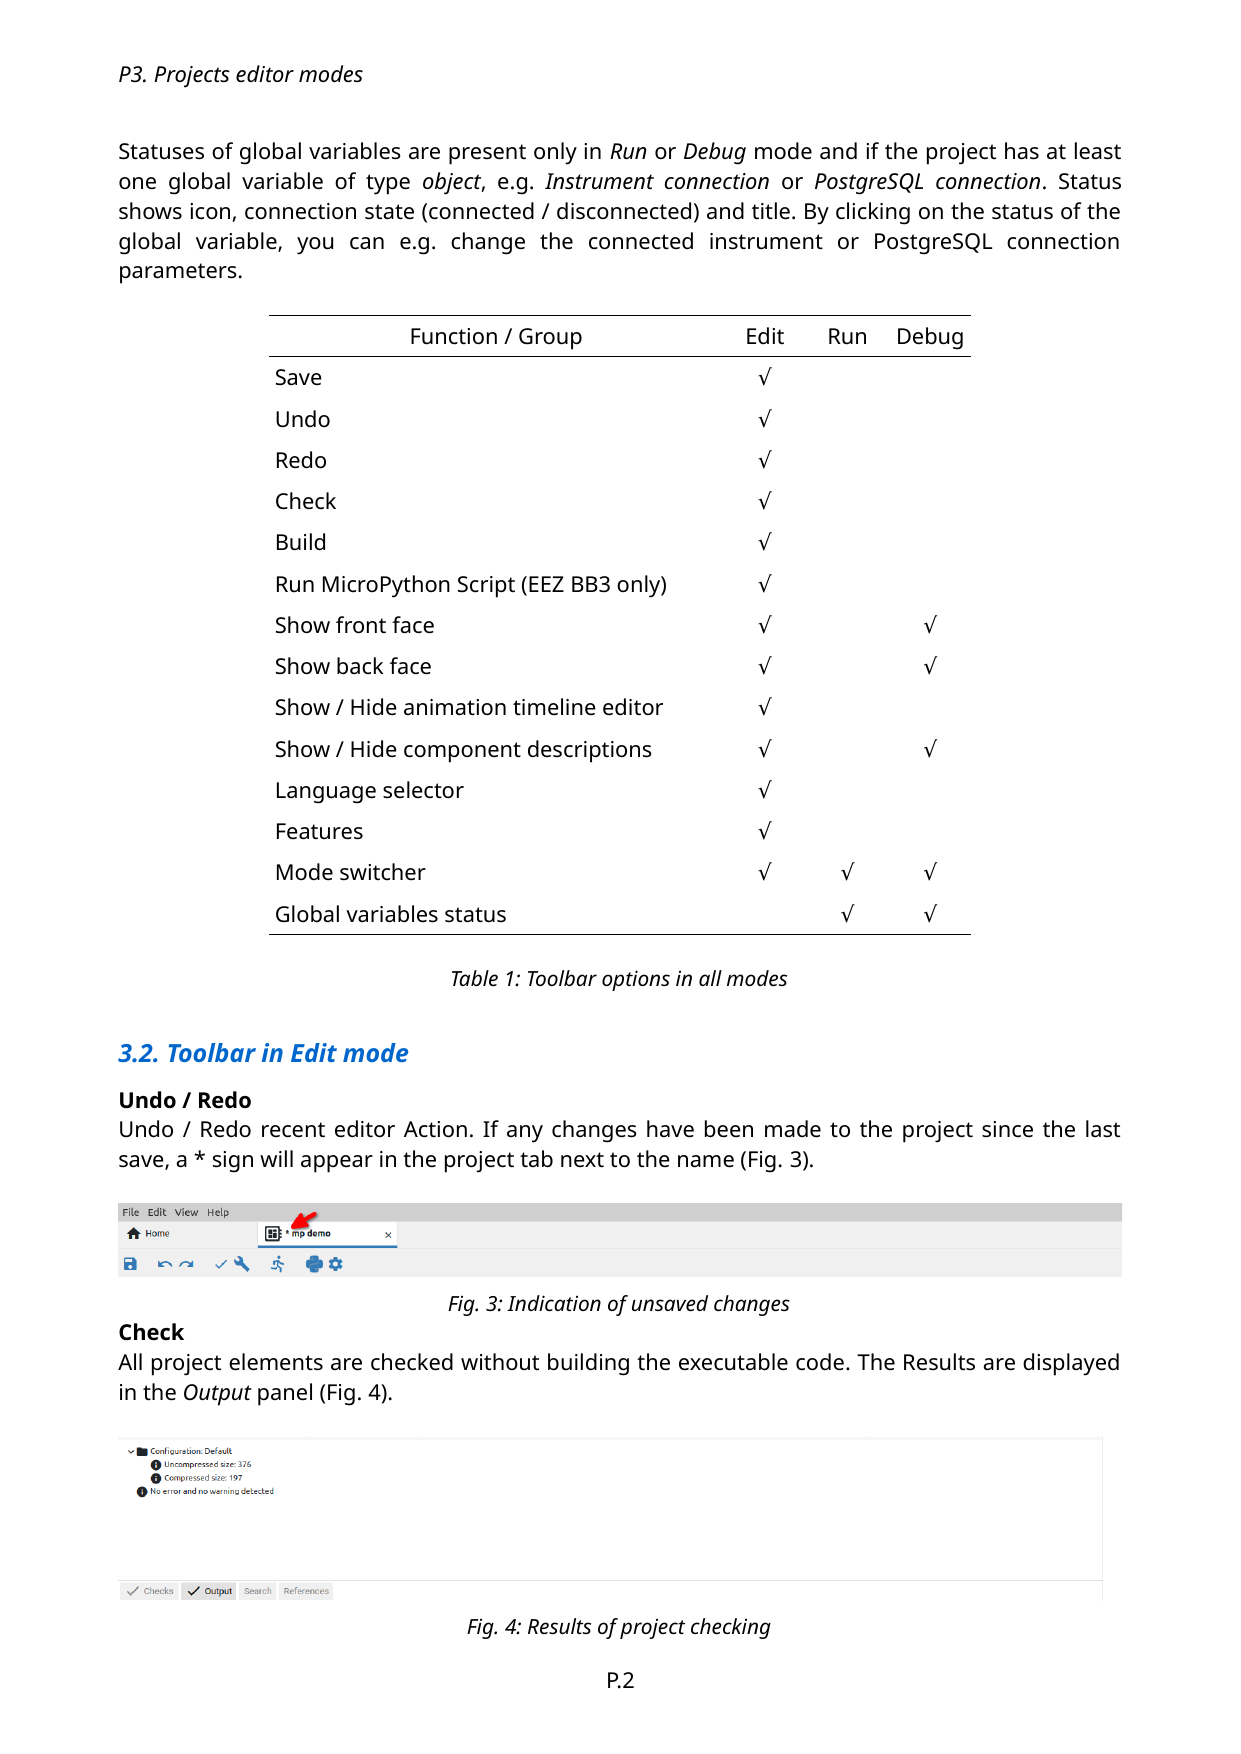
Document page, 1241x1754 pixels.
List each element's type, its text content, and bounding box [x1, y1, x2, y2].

table_cell [889, 522, 971, 563]
table_cell [806, 563, 889, 604]
table_header Function / Group [269, 316, 723, 356]
table_cell Show back face [269, 645, 723, 687]
table_cell [889, 563, 971, 604]
table_header Edit [723, 316, 806, 356]
table_cell [889, 357, 971, 398]
table_cell [889, 480, 971, 522]
table_cell [806, 480, 889, 522]
table_cell [806, 645, 889, 687]
table_cell √ [723, 728, 806, 769]
table_cell √ [723, 810, 806, 852]
table_cell Save [269, 357, 723, 398]
table_cell [889, 810, 971, 852]
table_cell [806, 728, 889, 769]
table_cell √ [806, 852, 889, 893]
table_cell [806, 810, 889, 852]
table_cell √ [889, 645, 971, 687]
text Statuses of global variables are present only in Run or Debug mode and if the project has at least one global variable of type object, e.g. Instrument connection or PostgreSQL connection. Status shows icon, connection state (connected / disconnected) and title. By clicking on the status of the global variable, you can e.g. change the connected instrument or PostgreSQL connection parameters. [118, 136, 1122, 285]
table_cell √ [806, 893, 889, 934]
table_cell [806, 604, 889, 645]
table_cell [723, 893, 806, 934]
table_cell √ [723, 398, 806, 439]
text Check [118, 1317, 1122, 1347]
table_cell [889, 769, 971, 810]
table_cell [806, 439, 889, 480]
table_cell Show / Hide component descriptions [269, 728, 723, 769]
table_cell Undo [269, 398, 723, 439]
table_cell Redo [269, 439, 723, 480]
table_cell √ [723, 439, 806, 480]
table_cell √ [889, 728, 971, 769]
table_cell √ [723, 563, 806, 604]
table_cell √ [723, 480, 806, 522]
table_cell √ [723, 852, 806, 893]
table_cell Language selector [269, 769, 723, 810]
table_cell [889, 439, 971, 480]
table_cell √ [889, 604, 971, 645]
table_cell [889, 398, 971, 439]
table_cell √ [723, 687, 806, 728]
text Table 1: Toolbar options in all modes [118, 964, 1122, 992]
table_cell [806, 687, 889, 728]
table_header Run [806, 316, 889, 356]
text Undo / Redo [118, 1085, 1122, 1114]
table_cell √ [723, 645, 806, 687]
table_cell √ [889, 852, 971, 893]
table_cell [889, 687, 971, 728]
table_cell √ [723, 604, 806, 645]
table_cell Build [269, 522, 723, 563]
table_cell √ [889, 893, 971, 934]
picture [118, 1436, 1123, 1601]
table_cell [806, 769, 889, 810]
table_cell √ [723, 357, 806, 398]
text Fig. 3: Indication of unsaved changes [118, 1277, 1122, 1317]
table_cell [806, 398, 889, 439]
table_cell Run MicroPython Script (EEZ BB3 only) [269, 563, 723, 604]
table_cell Global variables status [269, 893, 723, 934]
table_cell √ [723, 522, 806, 563]
table_cell [806, 522, 889, 563]
picture [118, 1203, 1123, 1277]
table_cell √ [723, 769, 806, 810]
table_cell Mode switcher [269, 852, 723, 893]
table_cell Show / Hide animation timeline editor [269, 687, 723, 728]
table_cell Features [269, 810, 723, 852]
table_cell Show front face [269, 604, 723, 645]
table_cell Check [269, 480, 723, 522]
table_header Debug [889, 316, 971, 356]
text All project elements are checked without building the executable code. The Results are displayed in the Output panel (Fig. 4). [118, 1347, 1122, 1407]
table_cell [806, 357, 889, 398]
text Fig. 4: Results of project checking [118, 1601, 1122, 1640]
subtitle Toolbar in Edit mode [118, 1036, 1122, 1070]
text Undo / Redo recent editor Action. If any changes have been made to the project since the last save, a * sign will appear in the project tab next to the name (Fig. 3). [118, 1114, 1122, 1174]
